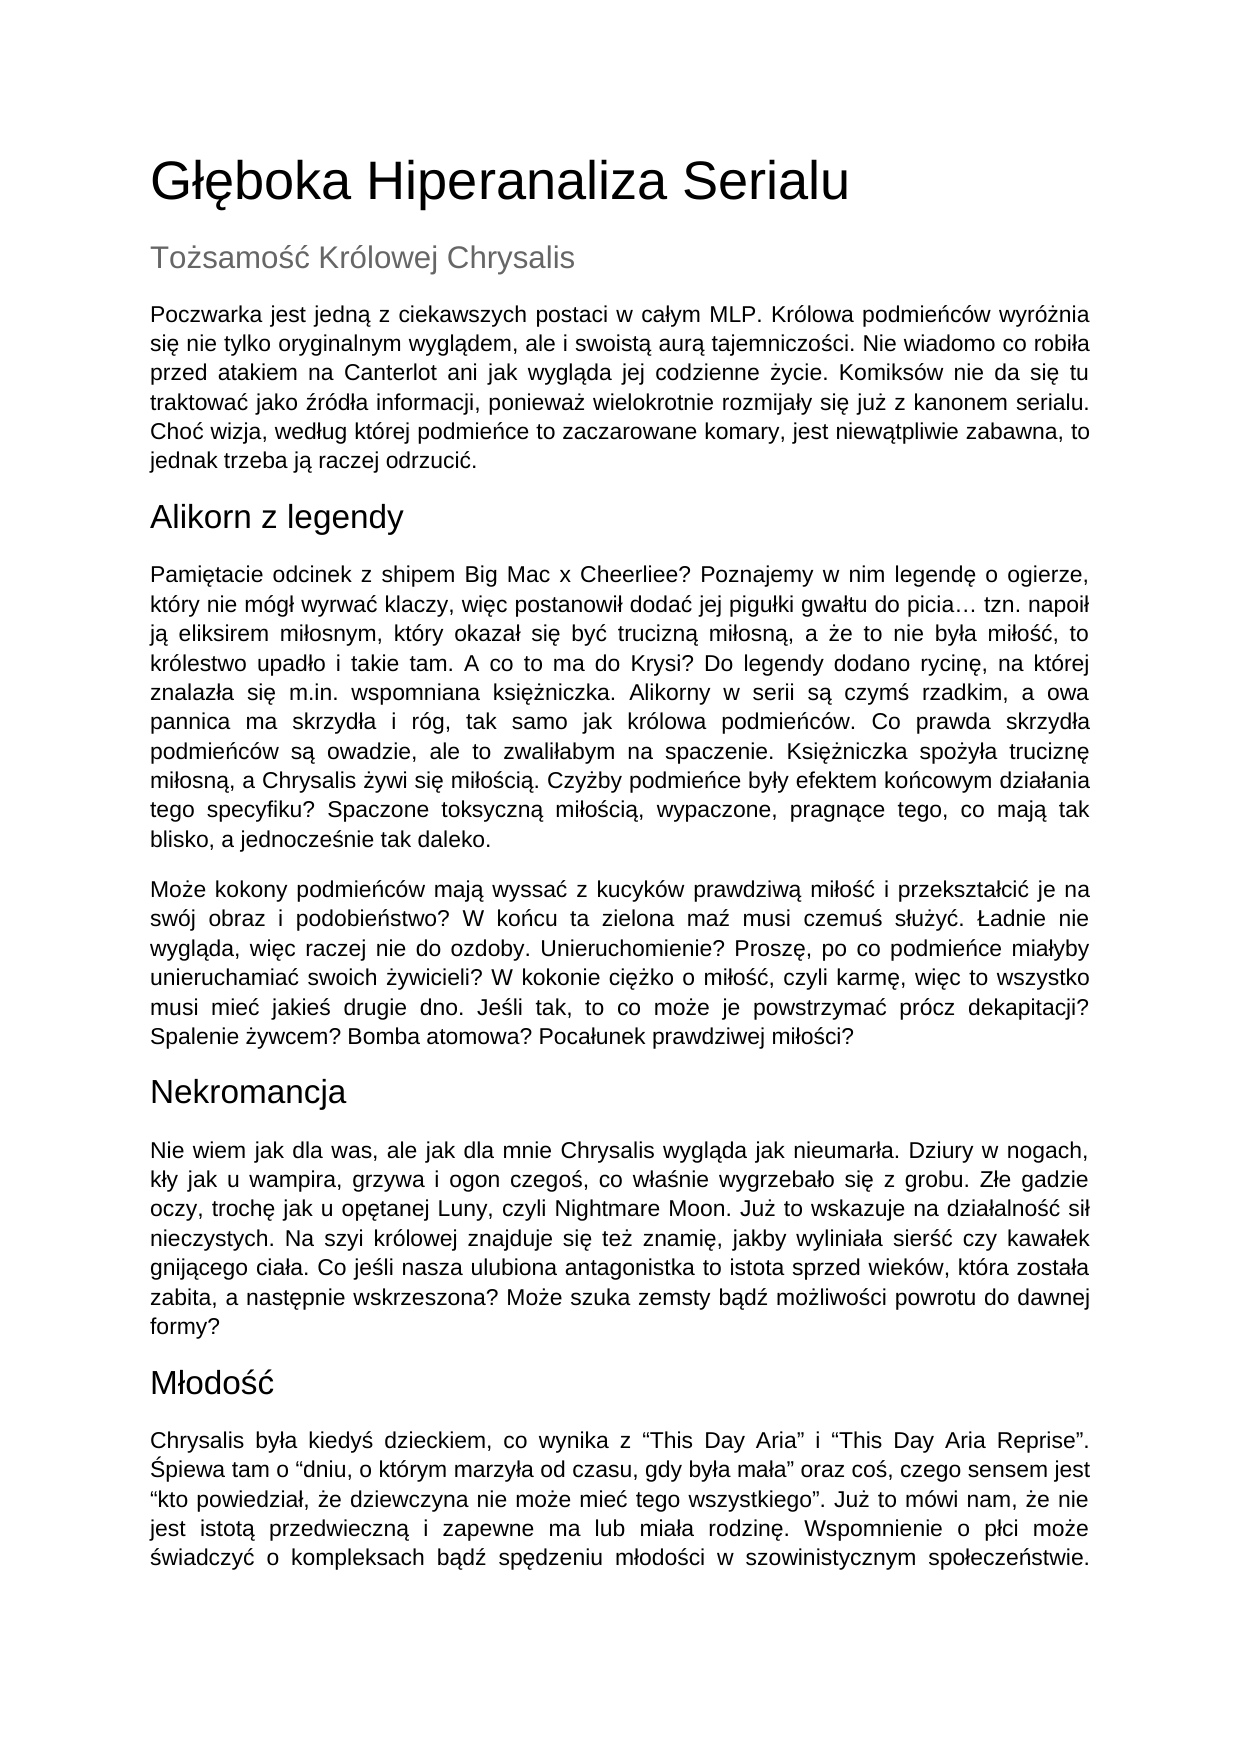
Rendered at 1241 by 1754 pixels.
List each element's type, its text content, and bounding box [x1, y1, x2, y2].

text Nie wiem jak dla was, ale jak dla mnie Chrysalis wygląda jak nieumarła. Dziury w nogach, kły jak u wampira, grzywa i ogon czegoś, co właśnie wygrzebało się z grobu. Złe gadzie oczy, trochę jak u opętanej Luny, czyli Nightmare Moon. Już to wskazuje na działalność sił nieczystych. Na szyi królowej znajduje się też znamię, jakby wyliniała sierść czy kawałek gnijącego ciała. Co jeśli nasza ulubiona antagonistka to istota sprzed wieków, która została zabita, a następnie wskrzeszona? Może szuka zemsty bądź możliwości powrotu do dawnej formy? [150, 1137, 1091, 1339]
text Chrysalis była kiedyś dzieckiem, co wynika z “This Day Aria” i “This Day Aria Reprise”. Śpiewa tam o “dniu, o którym marzyła od czasu, gdy była mała” oraz coś, czego sensem jest “kto powiedział, że dziewczyna nie może mieć tego wszystkiego”. Już to mówi nam, że nie jest istotą przedwieczną i zapewne ma lub miała rodzinę. Wspomnienie o płci może świadczyć o kompleksach bądź spędzeniu młodości w szowinistycznym społeczeństwie. [150, 1427, 1091, 1571]
subtitle Tożsamość Królowej Chrysalis [150, 240, 1091, 275]
subtitle Młodość [150, 1364, 1091, 1401]
title Głęboka Hiperanaliza Serialu [150, 150, 1091, 211]
text Poczwarka jest jedną z ciekawszych postaci w całym MLP. Królowa podmieńców wyróżnia się nie tylko oryginalnym wyglądem, ale i swoistą aurą tajemniczości. Nie wiadomo co robiła przed atakiem na Canterlot ani jak wygląda jej codzienne życie. Komiksów nie da się tu traktować jako źródła informacji, ponieważ wielokrotnie rozmijały się już z kanonem serialu. Choć wizja, według której podmieńce to zaczarowane komary, jest niewątpliwie zabawna, to jednak trzeba ją raczej odrzucić. [150, 301, 1091, 474]
text Może kokony podmieńców mają wyssać z kucyków prawdziwą miłość i przekształcić je na swój obraz i podobieństwo? W końcu ta zielona maź musi czemuś służyć. Ładnie nie wygląda, więc raczej nie do ozdoby. Unieruchomienie? Proszę, po co podmieńce miałyby unieruchamiać swoich żywicieli? W kokonie ciężko o miłość, czyli karmę, więc to wszystko musi mieć jakieś drugie dno. Jeśli tak, to co może je powstrzymać prócz dekapitacji? Spalenie żywcem? Bomba atomowa? Pocałunek prawdziwej miłości? [150, 877, 1091, 1049]
subtitle Nekromancja [150, 1074, 1091, 1111]
subtitle Alikorn z legendy [150, 498, 1091, 536]
text Pamiętacie odcinek z shipem Big Mac x Cheerliee? Poznajemy w nim legendę o ogierze, który nie mógł wyrwać klaczy, więc postanowił dodać jej pigułki gwałtu do picia… tzn. napoił ją eliksirem miłosnym, który okazał się być trucizną miłosną, a że to nie była miłość, to królestwo upadło i takie tam. A co to ma do Krysi? Do legendy dodano rycinę, na której znalazła się m.in. wspomniana księżniczka. Alikorny w serii są czymś rzadkim, a owa pannica ma skrzydła i róg, tak samo jak królowa podmieńców. Co prawda skrzydła podmieńców są owadzie, ale to zwaliłabym na spaczenie. Księżniczka spożyła truciznę miłosną, a Chrysalis żywi się miłością. Czyżby podmieńce były efektem końcowym działania tego specyfiku? Spaczone toksyczną miłością, wypaczone, pragnące tego, co mają tak blisko, a jednocześnie tak daleko. [150, 562, 1091, 852]
